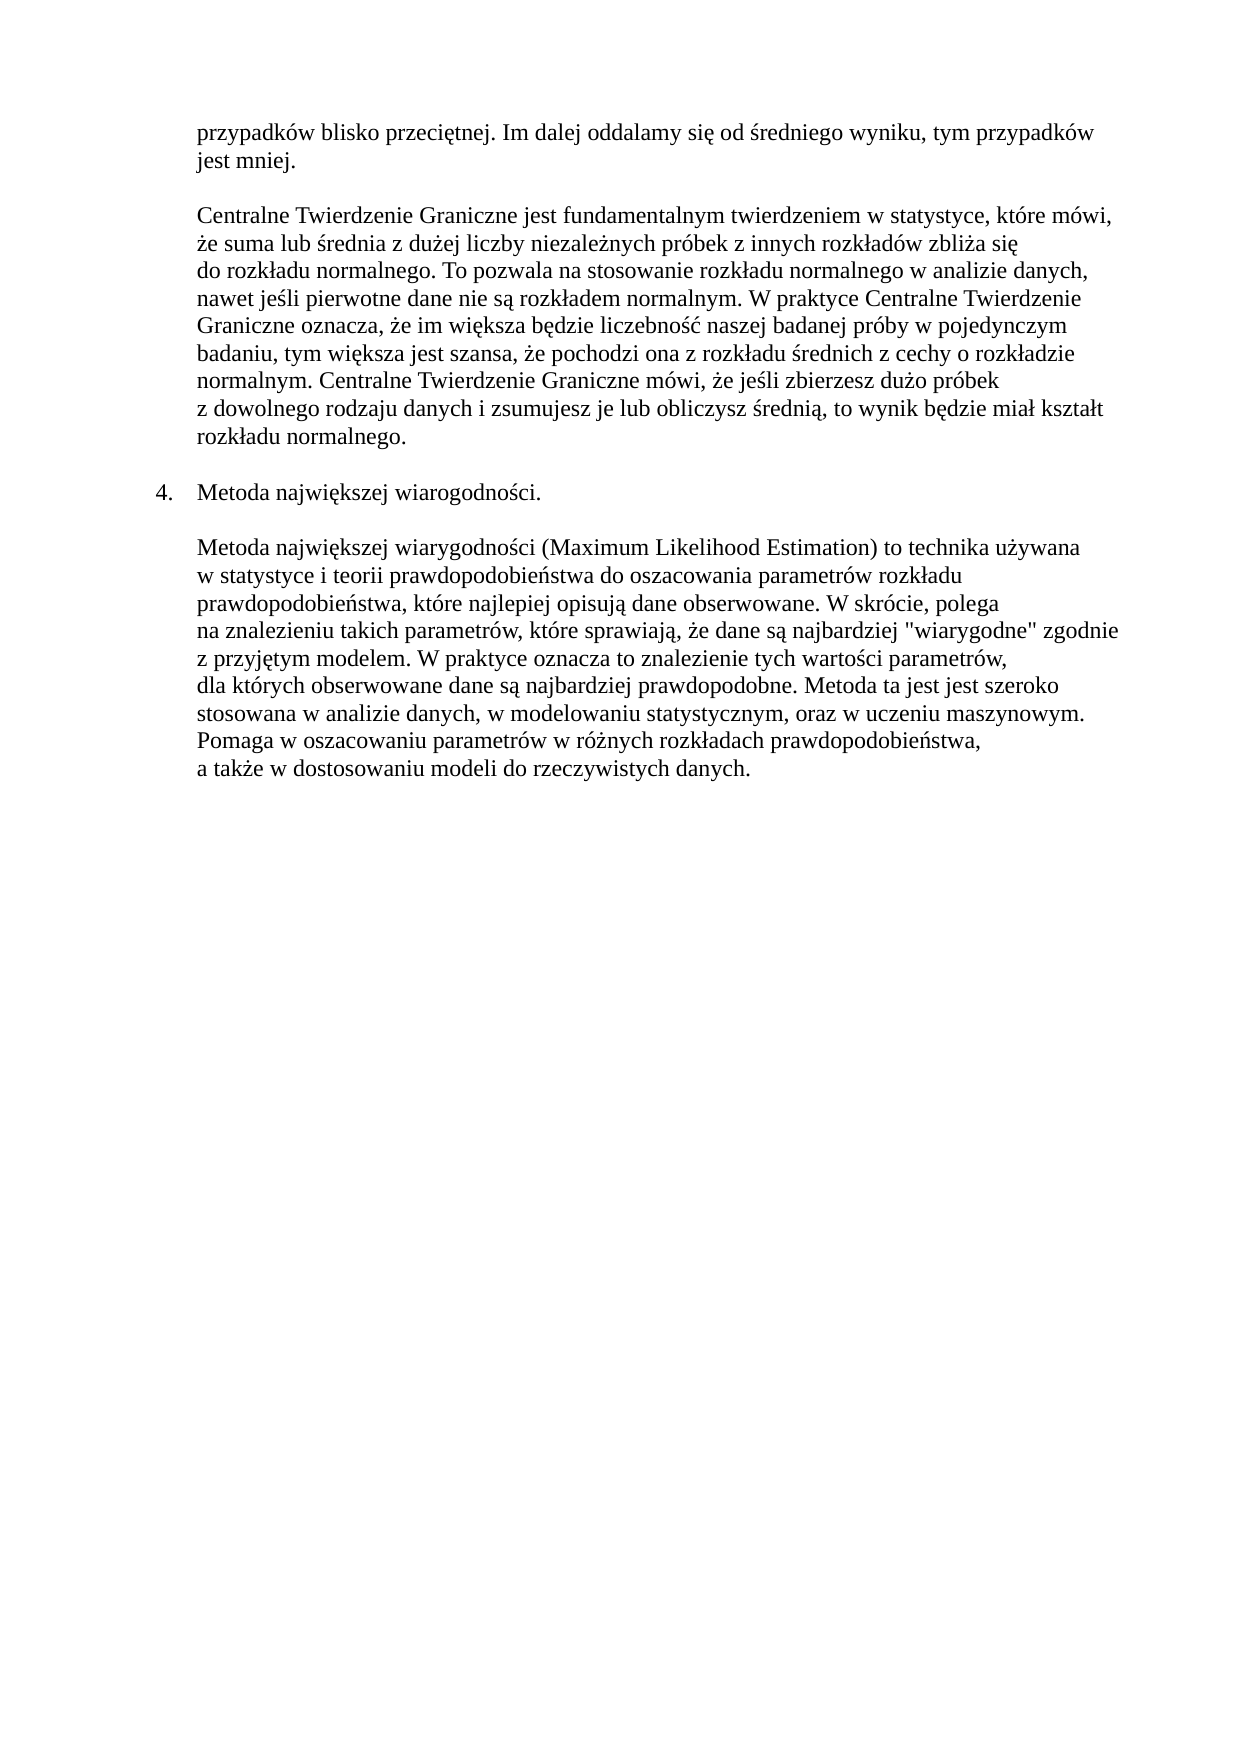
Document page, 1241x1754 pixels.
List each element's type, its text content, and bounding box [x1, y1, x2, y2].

list przypadków blisko przeciętnej. Im dalej oddalamy się od średniego wyniku, tym przypadków jest mniej. Centralne Twierdzenie Graniczne jest fundamentalnym twierdzeniem w statystyce, które mówi, że suma lub średnia z dużej liczby niezależnych próbek z innych rozkładów zbliża się do rozkładu normalnego. To pozwala na stosowanie rozkładu normalnego w analizie danych, nawet jeśli pierwotne dane nie są rozkładem normalnym. W praktyce Centralne Twierdzenie Graniczne oznacza, że im większa będzie liczebność naszej badanej próby w pojedynczym badaniu, tym większa jest szansa, że pochodzi ona z rozkładu średnich z cechy o rozkładzie normalnym. Centralne Twierdzenie Graniczne mówi, że jeśli zbierzesz dużo próbek z dowolnego rodzaju danych i zsumujesz je lub obliczysz średnią, to wynik będzie miał kształt rozkładu normalnego. [155, 118, 1122, 478]
list Metoda największej wiarogodności. Metoda największej wiarygodności (Maximum Likelihood Estimation) to technika używana w statystyce i teorii prawdopodobieństwa do oszacowania parametrów rozkładu prawdopodobieństwa, które najlepiej opisują dane obserwowane. W skrócie, polega na znalezieniu takich parametrów, które sprawiają, że dane są najbardziej "wiarygodne" zgodnie z przyjętym modelem. W praktyce oznacza to znalezienie tych wartości parametrów, dla których obserwowane dane są najbardziej prawdopodobne. Metoda ta jest jest szeroko stosowana w analizie danych, w modelowaniu statystycznym, oraz w uczeniu maszynowym. Pomaga w oszacowaniu parametrów w różnych rozkładach prawdopodobieństwa, a także w dostosowaniu modeli do rzeczywistych danych. [155, 478, 1122, 811]
